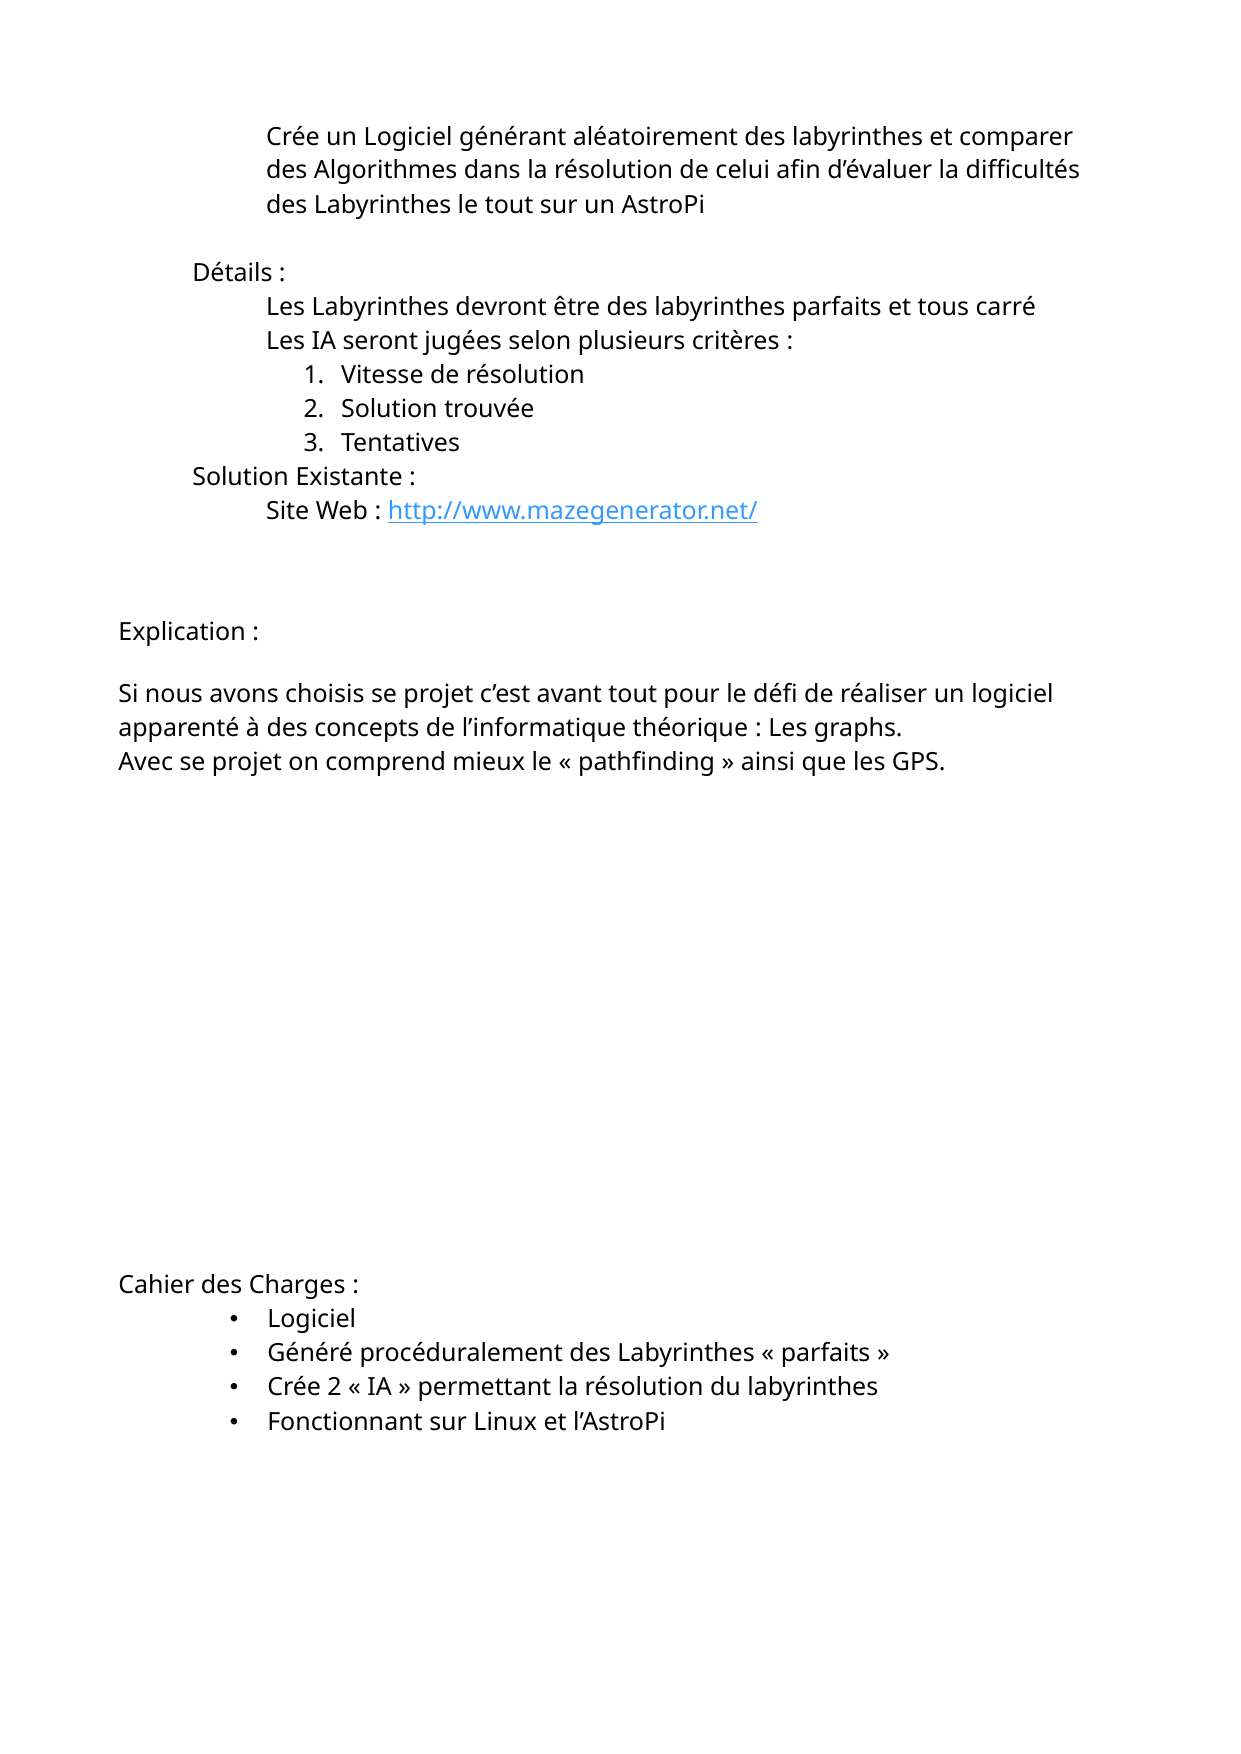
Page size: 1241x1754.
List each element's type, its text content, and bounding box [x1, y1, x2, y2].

text Crée un Logiciel générant aléatoirement des labyrinthes et comparer des Algorithmes dans la résolution de celui afin d’évaluer la difficultés des Labyrinthes le tout sur un AstroPi [118, 118, 1122, 220]
text Explication : [118, 613, 1122, 647]
list Fonctionnant sur Linux et l’AstroPi [229, 1403, 1122, 1437]
list Vitesse de résolution [303, 357, 1122, 391]
text Solution Existante : [118, 459, 1122, 493]
list Tentatives [303, 425, 1122, 459]
text Les IA seront jugées selon plusieurs critères : [118, 322, 1122, 357]
list Crée 2 « IA » permettant la résolution du labyrinthes [229, 1369, 1122, 1403]
list Solution trouvée [303, 391, 1122, 425]
text Site Web : http://www.mazegenerator.net/ [118, 493, 1122, 527]
text Avec se projet on comprend mieux le « pathfinding » ainsi que les GPS. [118, 744, 1122, 778]
list Logiciel [229, 1301, 1122, 1335]
text Les Labyrinthes devront être des labyrinthes parfaits et tous carré [118, 288, 1122, 322]
text Cahier des Charges : [118, 1267, 1122, 1301]
text Si nous avons choisis se projet c’est avant tout pour le défi de réaliser un logiciel apparenté à des concepts de l’informatique théorique : Les graphs. [118, 676, 1122, 744]
text Détails : [118, 254, 1122, 288]
list Généré procéduralement des Labyrinthes « parfaits » [229, 1335, 1122, 1369]
